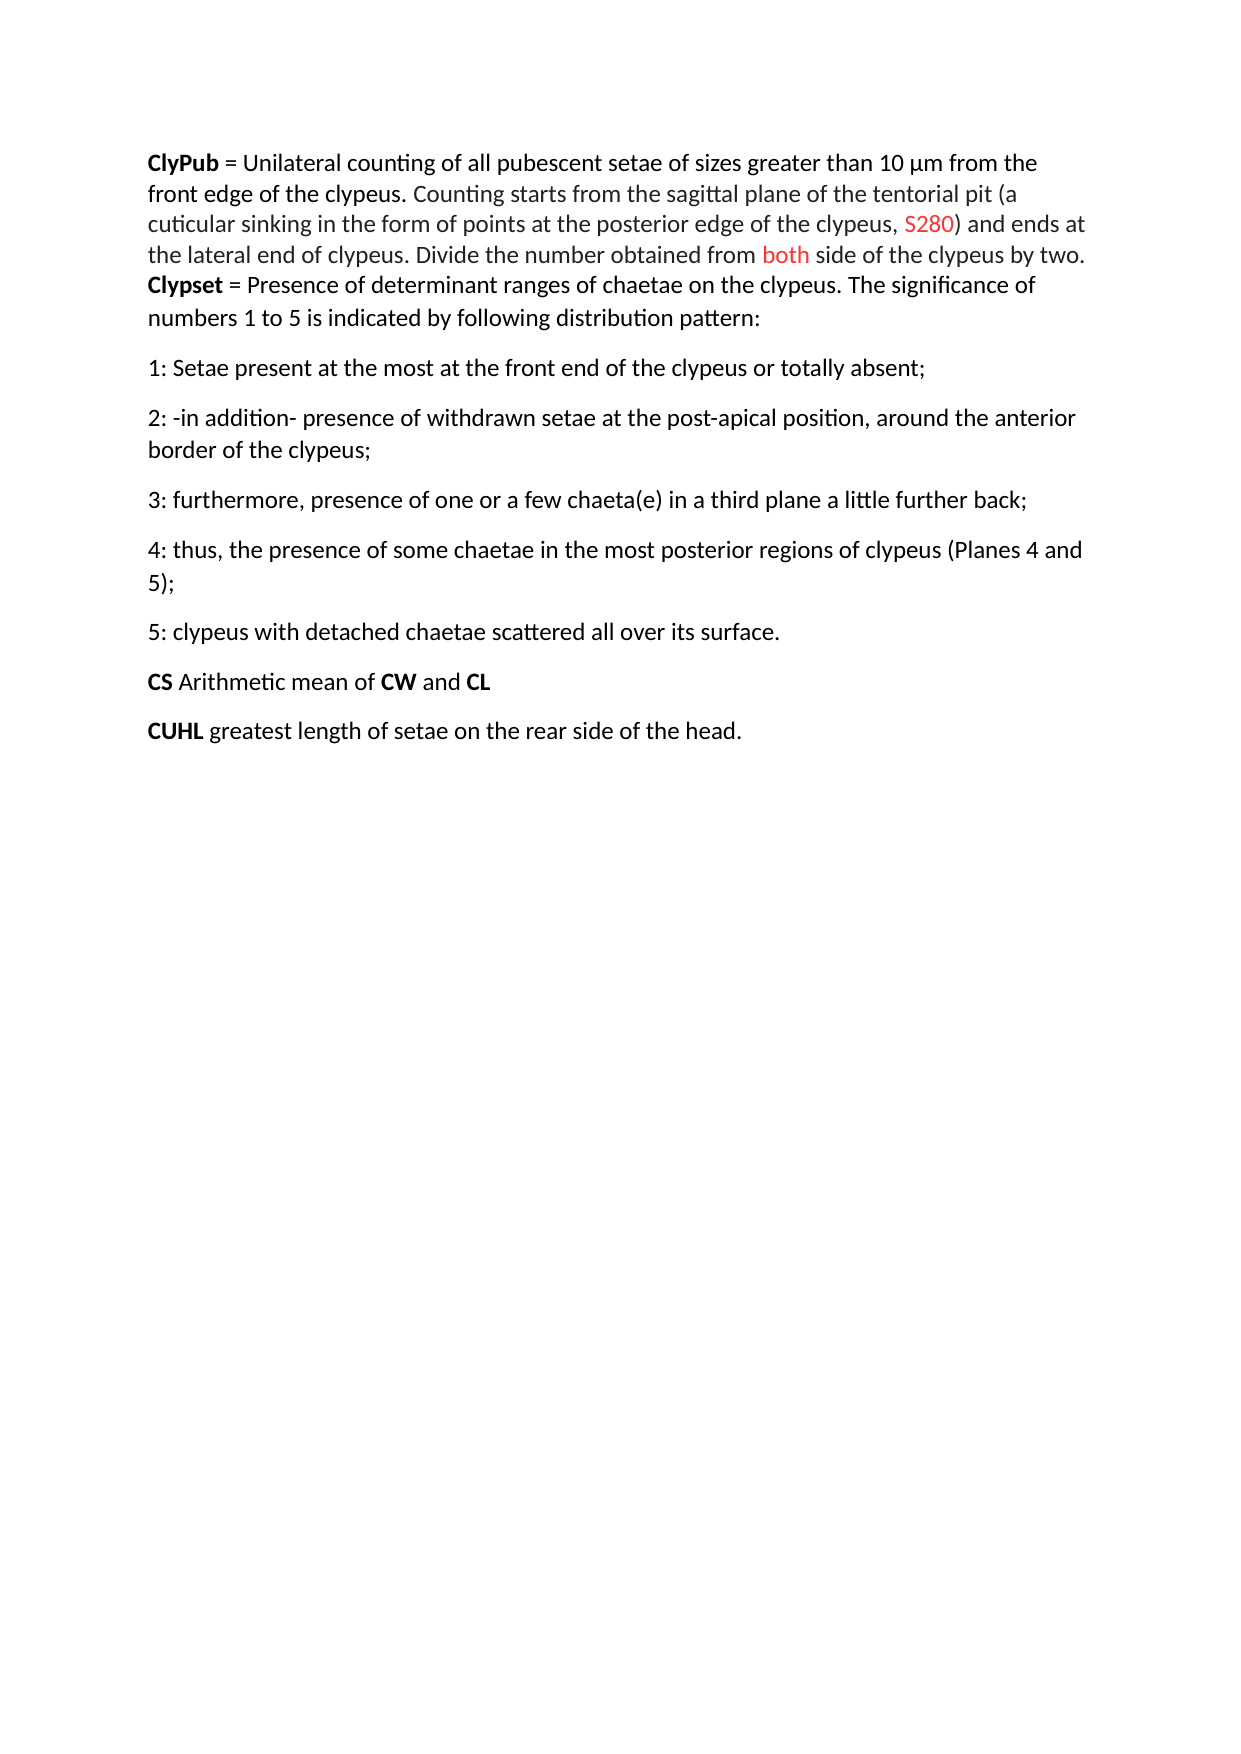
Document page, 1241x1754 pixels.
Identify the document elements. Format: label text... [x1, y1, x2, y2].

text 4: thus, the presence of some chaetae in the most posterior regions of clypeus (Planes 4 and 5); [148, 534, 1093, 597]
text Clypset = Presence of determinant ranges of chaetae on the clypeus. The significance of numbers 1 to 5 is indicated by following distribution pattern: [148, 270, 1093, 333]
text 1: Setae present at the most at the front end of the clypeus or totally absent; [148, 352, 1093, 383]
text 2: -in addition- presence of withdrawn setae at the post-apical position, around the anterior border of the clypeus; [148, 402, 1093, 465]
text CS Arithmetic mean of CW and CL [148, 666, 1093, 696]
text 5: clypeus with detached chaetae scattered all over its surface. [148, 616, 1093, 647]
text CUHL greatest length of setae on the rear side of the head. [148, 716, 1093, 746]
text 3: furthermore, presence of one or a few chaeta(e) in a third plane a little further back; [148, 484, 1093, 515]
text ClyPub = Unilateral counting of all pubescent setae of sizes greater than 10 µm from the front edge of the clypeus. Counting starts from the sagittal plane of the tentorial pit (a cuticular sinking in the form of points at the posterior edge of the clypeus, S280) and ends at the lateral end of clypeus. Divide the number obtained from both side of the clypeus by two. [148, 148, 1093, 270]
